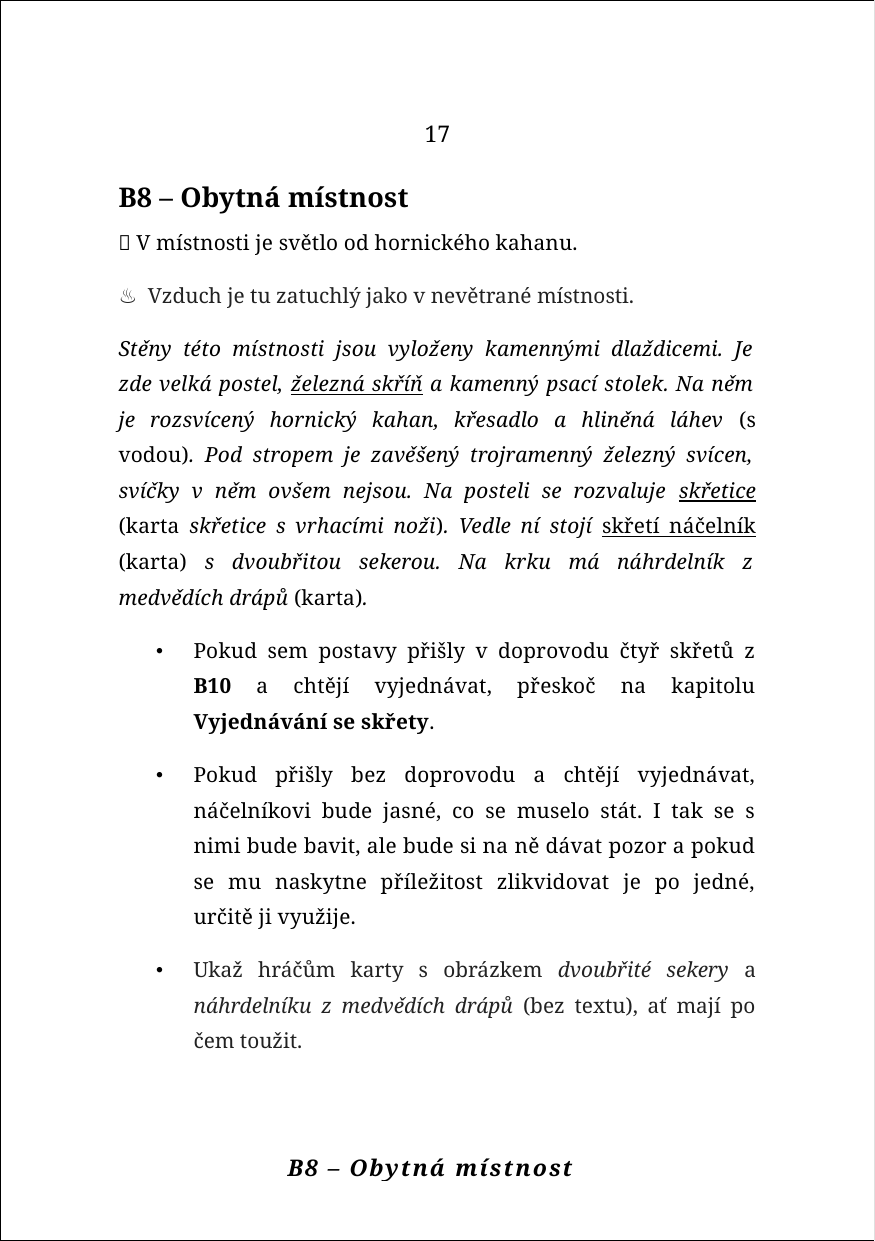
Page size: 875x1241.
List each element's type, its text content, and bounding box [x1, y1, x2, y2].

list Ukaž hráčům karty s obrázkem dvoubřité sekery a náhrdelníku z medvědích drápů (bez textu), ať mají po čem toužit. [156, 956, 756, 1055]
text 💡 V místnosti je světlo od hornického kahanu. [118, 228, 756, 256]
list Pokud přišly bez doprovodu a chtějí vyjednávat, náčelníkovi bude jasné, co se muselo stát. I tak se s nimi bude bavit, ale bude si na ně dávat pozor a pokud se mu naskytne příležitost zlikvidovat je po jedné, určitě ji využije. [156, 760, 756, 931]
text Stěny této místnosti jsou vyloženy kamennými dlaždicemi. Je zde velká postel, železná skříň a kamenný psací stolek. Na něm je rozsvícený hornický kahan, křesadlo a hliněná láhev (s vodou). Pod stropem je zavěšený trojramenný železný svícen, svíčky v něm ovšem nejsou. Na posteli se rozvaluje skřetice (karta skřetice s vrhacími noži). Vedle ní stojí skřetí náčelník (karta) s dvoubřitou sekerou. Na krku má náhrdelník z medvědích drápů (karta). [118, 334, 756, 611]
list Pokud sem postavy přišly v doprovodu čtyř skřetů z B10 a chtějí vyjednávat, přeskoč na kapitolu Vyjednávání se skřety. [156, 636, 756, 735]
text ♨ Vzduch je tu zatuchlý jako v nevětrané místnosti. [118, 281, 756, 309]
subtitle B8 – Obytná místnost [118, 179, 756, 216]
